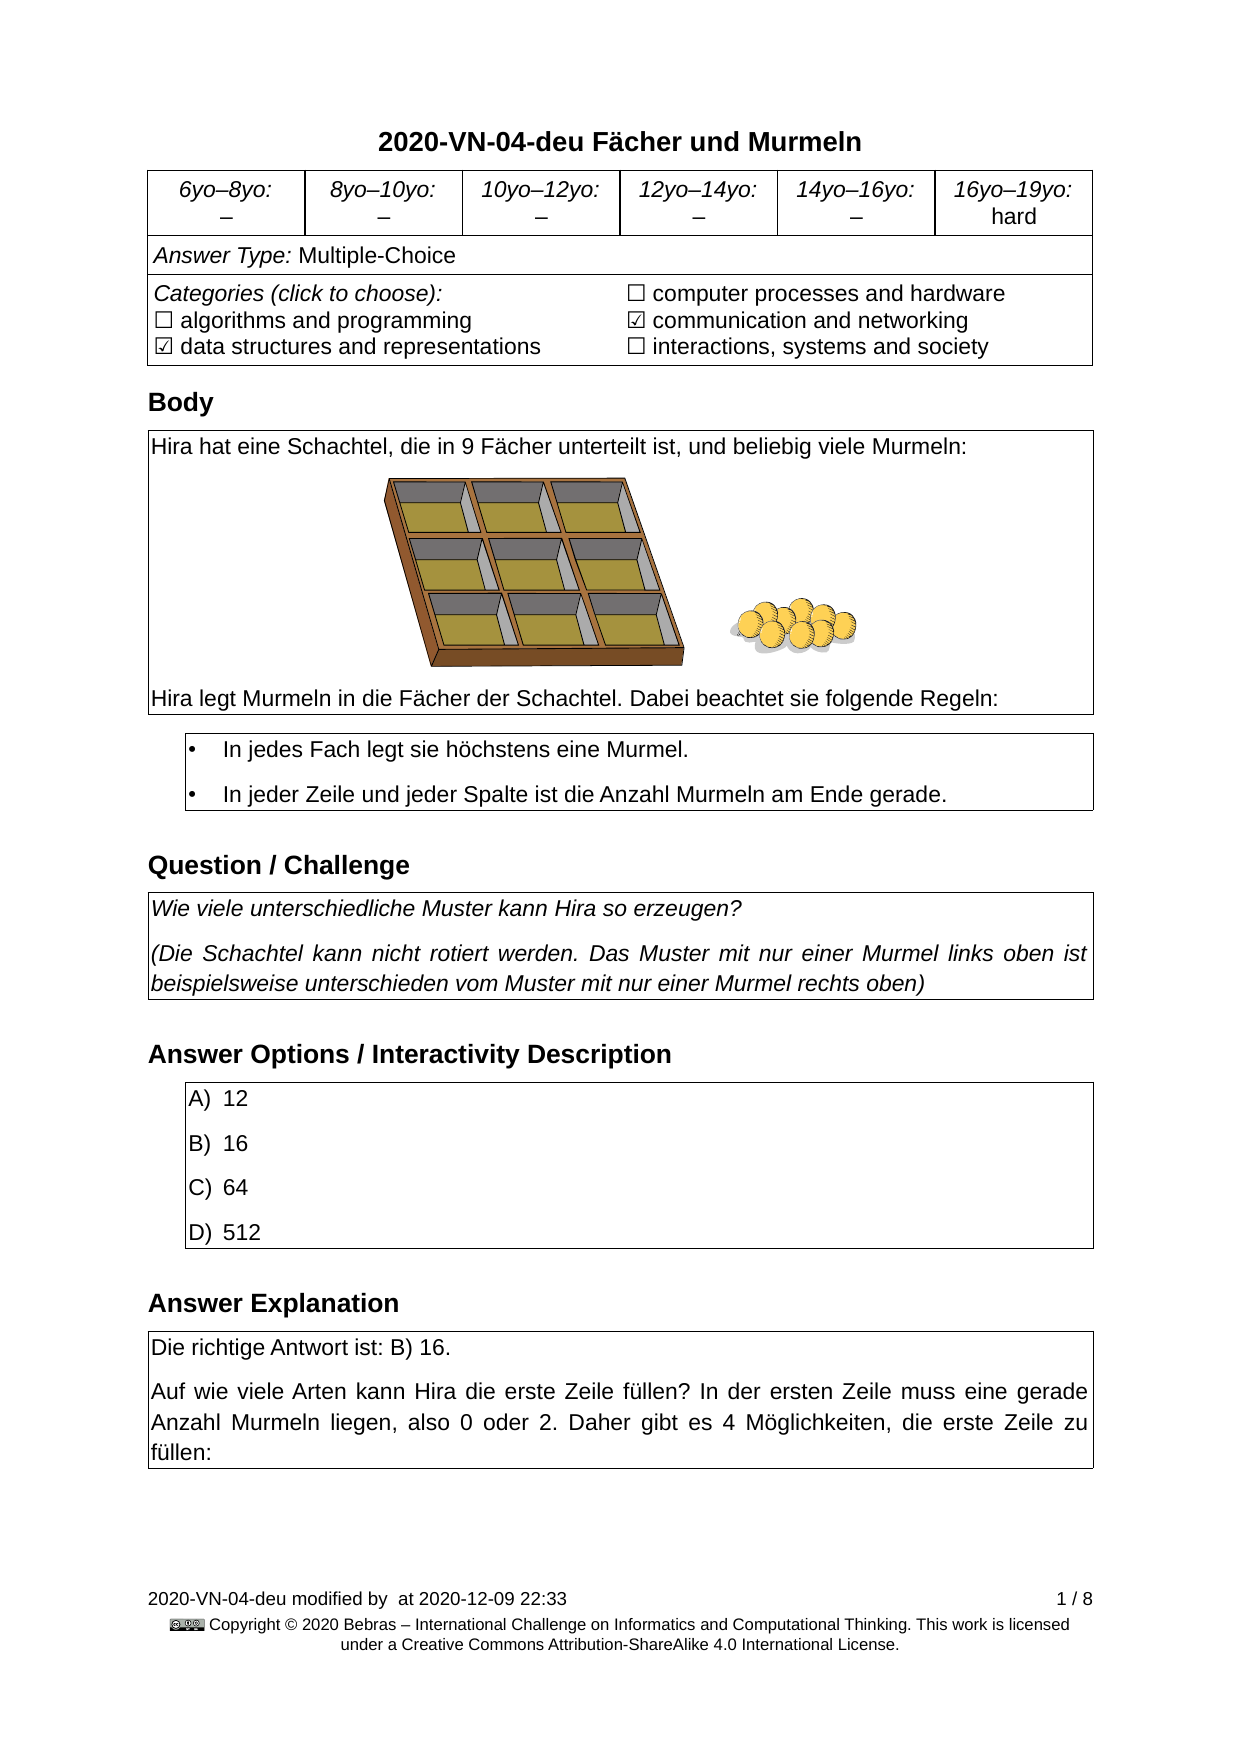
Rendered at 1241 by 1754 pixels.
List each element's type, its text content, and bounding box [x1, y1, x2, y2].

list In jeder Zeile und jeder Spalte ist die Anzahl Murmeln am Ende gerade. [186, 778, 1093, 810]
list 16 [186, 1126, 1093, 1156]
table_header 12yo–14yo: – [621, 171, 777, 235]
table_header 10yo–12yo: – [463, 171, 619, 235]
subtitle 2020-VN-04-deu Fächer und Murmeln [148, 125, 1093, 157]
list 512 [186, 1216, 1093, 1248]
subtitle Body [148, 387, 1093, 417]
text Hira legt Murmeln in die Fächer der Schachtel. Dabei beachtet sie folgende Regeln: [149, 682, 1093, 714]
text Die richtige Antwort ist: B) 16. [149, 1332, 1093, 1360]
list 12 [186, 1083, 1093, 1111]
list 64 [186, 1171, 1093, 1201]
table_cell ☐ computer processes and hardware ☑ communication and networking ☐ interactions, systems and society [620, 275, 1092, 365]
text Hira hat eine Schachtel, die in 9 Fächer unterteilt ist, und beliebig viele Murmeln: [149, 431, 1093, 459]
table_header 14yo–16yo: – [778, 171, 934, 235]
text Wie viele unterschiedliche Muster kann Hira so erzeugen? [149, 893, 1093, 922]
subtitle Answer Explanation [148, 1288, 1093, 1318]
table_header 8yo–10yo: – [306, 171, 462, 235]
table_cell Answer Type: Multiple-Choice [148, 236, 1092, 274]
subtitle Answer Options / Interactivity Description [148, 1039, 1093, 1069]
list In jedes Fach legt sie höchstens eine Murmel. [186, 734, 1093, 762]
table_header 6yo–8yo: – [148, 171, 304, 235]
table_cell Categories (click to choose): ☐ algorithms and programming ☑ data structures and representations [148, 275, 620, 365]
subtitle Question / Challenge [148, 849, 1093, 880]
table_header 16yo–19yo: hard [936, 171, 1092, 235]
text (Die Schachtel kann nicht rotiert werden. Das Muster mit nur einer Murmel links oben ist beispielsweise unterschieden vom Muster mit nur einer Murmel rechts oben) [149, 937, 1093, 999]
text Auf wie viele Arten kann Hira die erste Zeile füllen? In der ersten Zeile muss eine gerade Anzahl Murmeln liegen, also 0 oder 2. Daher gibt es 4 Möglichkeiten, die erste Zeile zu füllen: [149, 1375, 1093, 1468]
